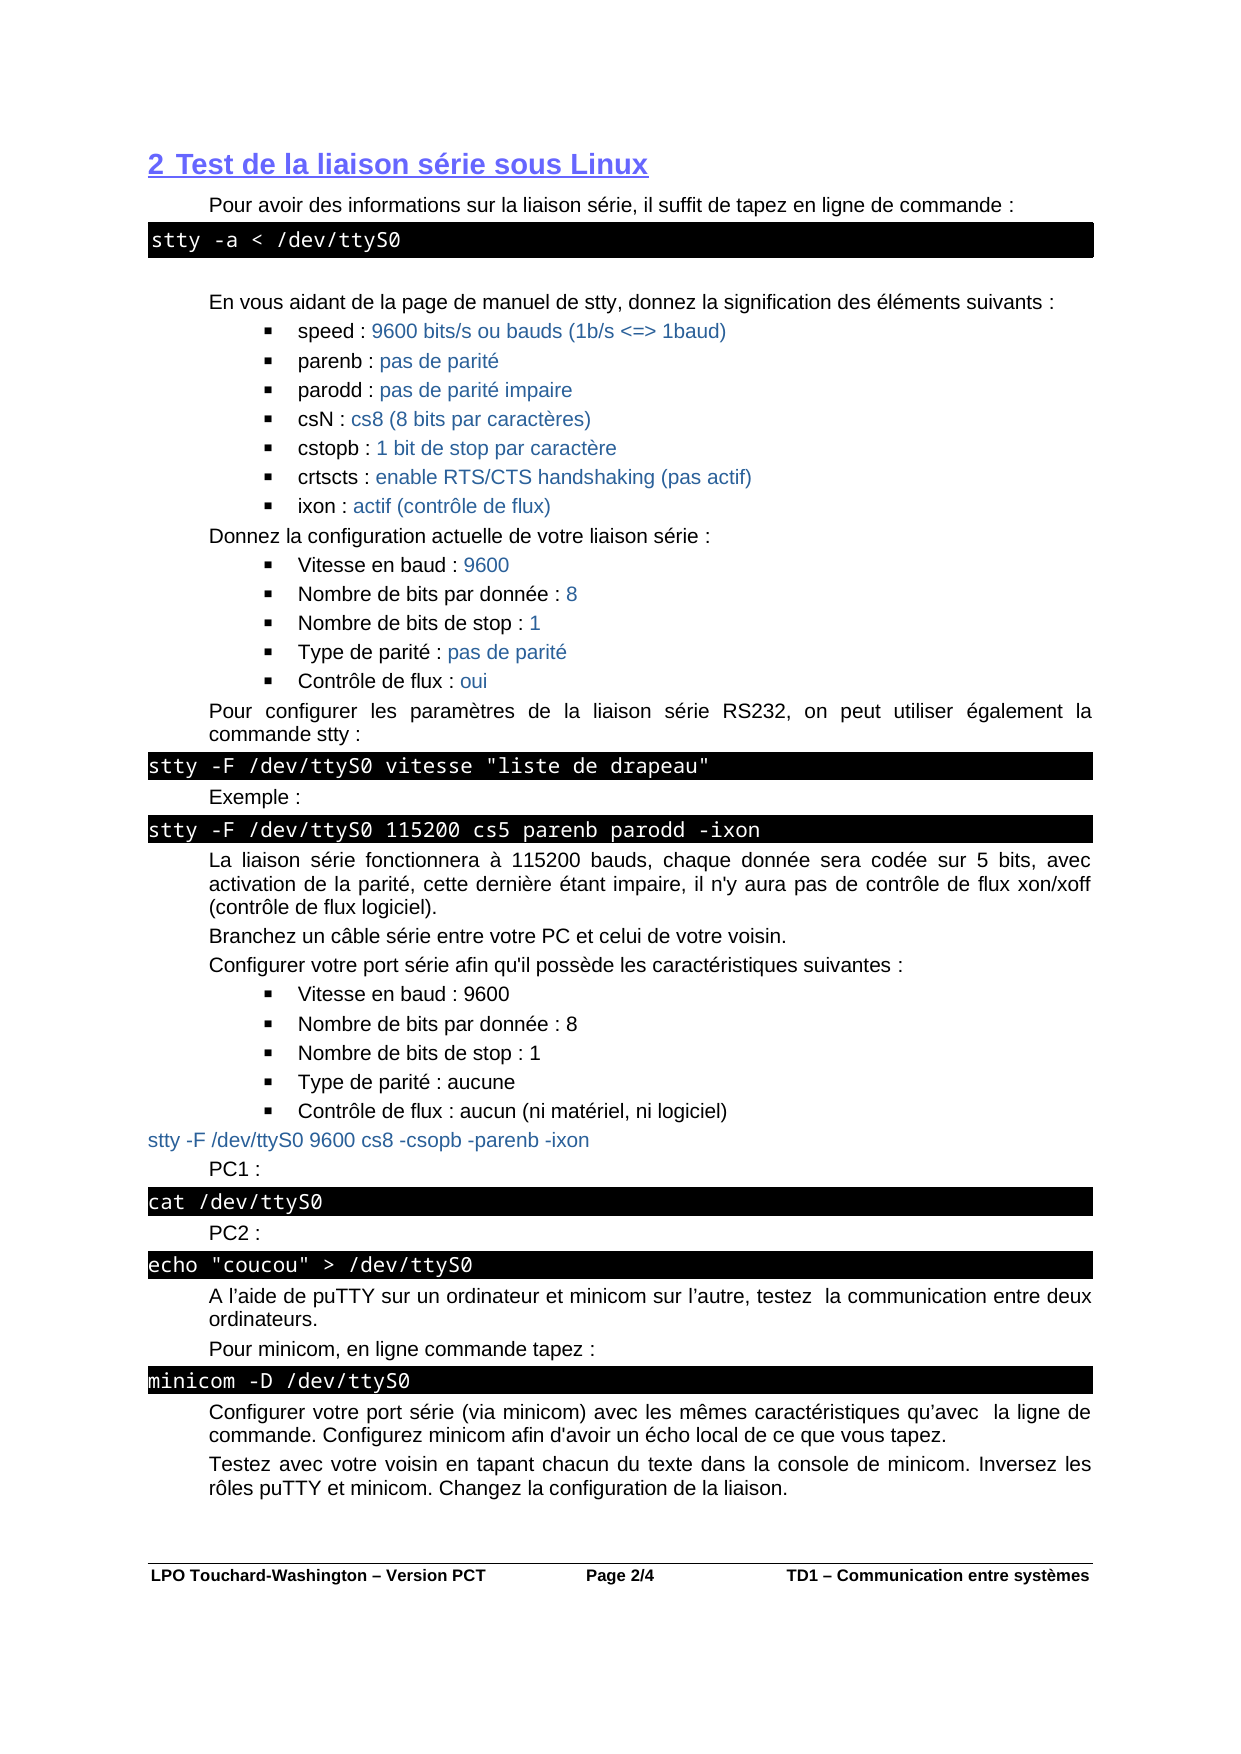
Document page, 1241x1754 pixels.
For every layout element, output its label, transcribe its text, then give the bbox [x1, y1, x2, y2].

list cstopb : 1 bit de stop par caractère [260, 437, 1093, 460]
list Type de parité : aucune [260, 1071, 1093, 1094]
text stty -a < /dev/ttyS0 [149, 224, 1093, 257]
list Nombre de bits de stop : 1 [260, 1041, 1093, 1065]
list Contrôle de flux : aucun (ni matériel, ni logiciel) [260, 1100, 1093, 1123]
text Donnez la configuration actuelle de votre liaison série : [208, 524, 1093, 547]
text A l’aide de puTTY sur un ordinateur et minicom sur l’autre, testez la communication entre deux ordinateurs. [208, 1285, 1093, 1331]
text Pour minicom, en ligne commande tapez : [208, 1337, 1093, 1360]
list crtscts : enable RTS/CTS handshaking (pas actif) [260, 466, 1093, 489]
text En vous aidant de la page de manuel de stty, donnez la signification des éléments suivants : [208, 291, 1093, 314]
text PC2 : [208, 1221, 1093, 1245]
text PC1 : [208, 1158, 1093, 1181]
list ixon : actif (contrôle de flux) [260, 495, 1093, 518]
text stty -F /dev/ttyS0 vitesse "liste de drapeau" [148, 752, 1093, 780]
text Branchez un câble série entre votre PC et celui de votre voisin. [208, 925, 1093, 948]
text echo "coucou" > /dev/ttyS0 [148, 1251, 1093, 1279]
list Vitesse en baud : 9600 [260, 983, 1093, 1006]
list Type de parité : pas de parité [260, 641, 1093, 664]
list csN : cs8 (8 bits par caractères) [260, 408, 1093, 431]
list parenb : pas de parité [260, 349, 1093, 372]
text Configurer votre port série (via minicom) avec les mêmes caractéristiques qu’avec la ligne de commande. Configurez minicom afin d'avoir un écho local de ce que vous tapez. [208, 1401, 1093, 1447]
text cat /dev/ttyS0 [148, 1187, 1093, 1216]
text Pour avoir des informations sur la liaison série, il suffit de tapez en ligne de commande : [208, 193, 1093, 217]
text Configurer votre port série afin qu'il possède les caractéristiques suivantes : [208, 954, 1093, 977]
list parodd : pas de parité impaire [260, 378, 1093, 402]
list speed : 9600 bits/s ou bauds (1b/s <=> 1baud) [260, 320, 1093, 343]
text stty -F /dev/ttyS0 115200 cs5 parenb parodd -ixon [148, 815, 1093, 843]
list Vitesse en baud : 9600 [260, 553, 1093, 577]
subtitle Test de la liaison série sous Linux [148, 148, 1093, 180]
list stty -F /dev/ttyS0 9600 cs8 -csopb -parenb -ixon [148, 1129, 1093, 1152]
list Nombre de bits par donnée : 8 [260, 1012, 1093, 1036]
text La liaison série fonctionnera à 115200 bauds, chaque donnée sera codée sur 5 bits, avec activation de la parité, cette dernière étant impaire, il n'y aura pas de contrôle de flux xon/xoff (contrôle de flux logiciel). [208, 849, 1093, 919]
text Testez avec votre voisin en tapant chacun du texte dans la console de minicom. Inversez les rôles puTTY et minicom. Changez la configuration de la liaison. [208, 1453, 1093, 1499]
list Nombre de bits de stop : 1 [260, 612, 1093, 635]
list Nombre de bits par donnée : 8 [260, 583, 1093, 606]
text Pour configurer les paramètres de la liaison série RS232, on peut utiliser également la commande stty : [208, 699, 1093, 746]
text Exemple : [208, 786, 1093, 809]
text minicom -D /dev/ttyS0 [148, 1366, 1093, 1394]
list Contrôle de flux : oui [260, 670, 1093, 693]
